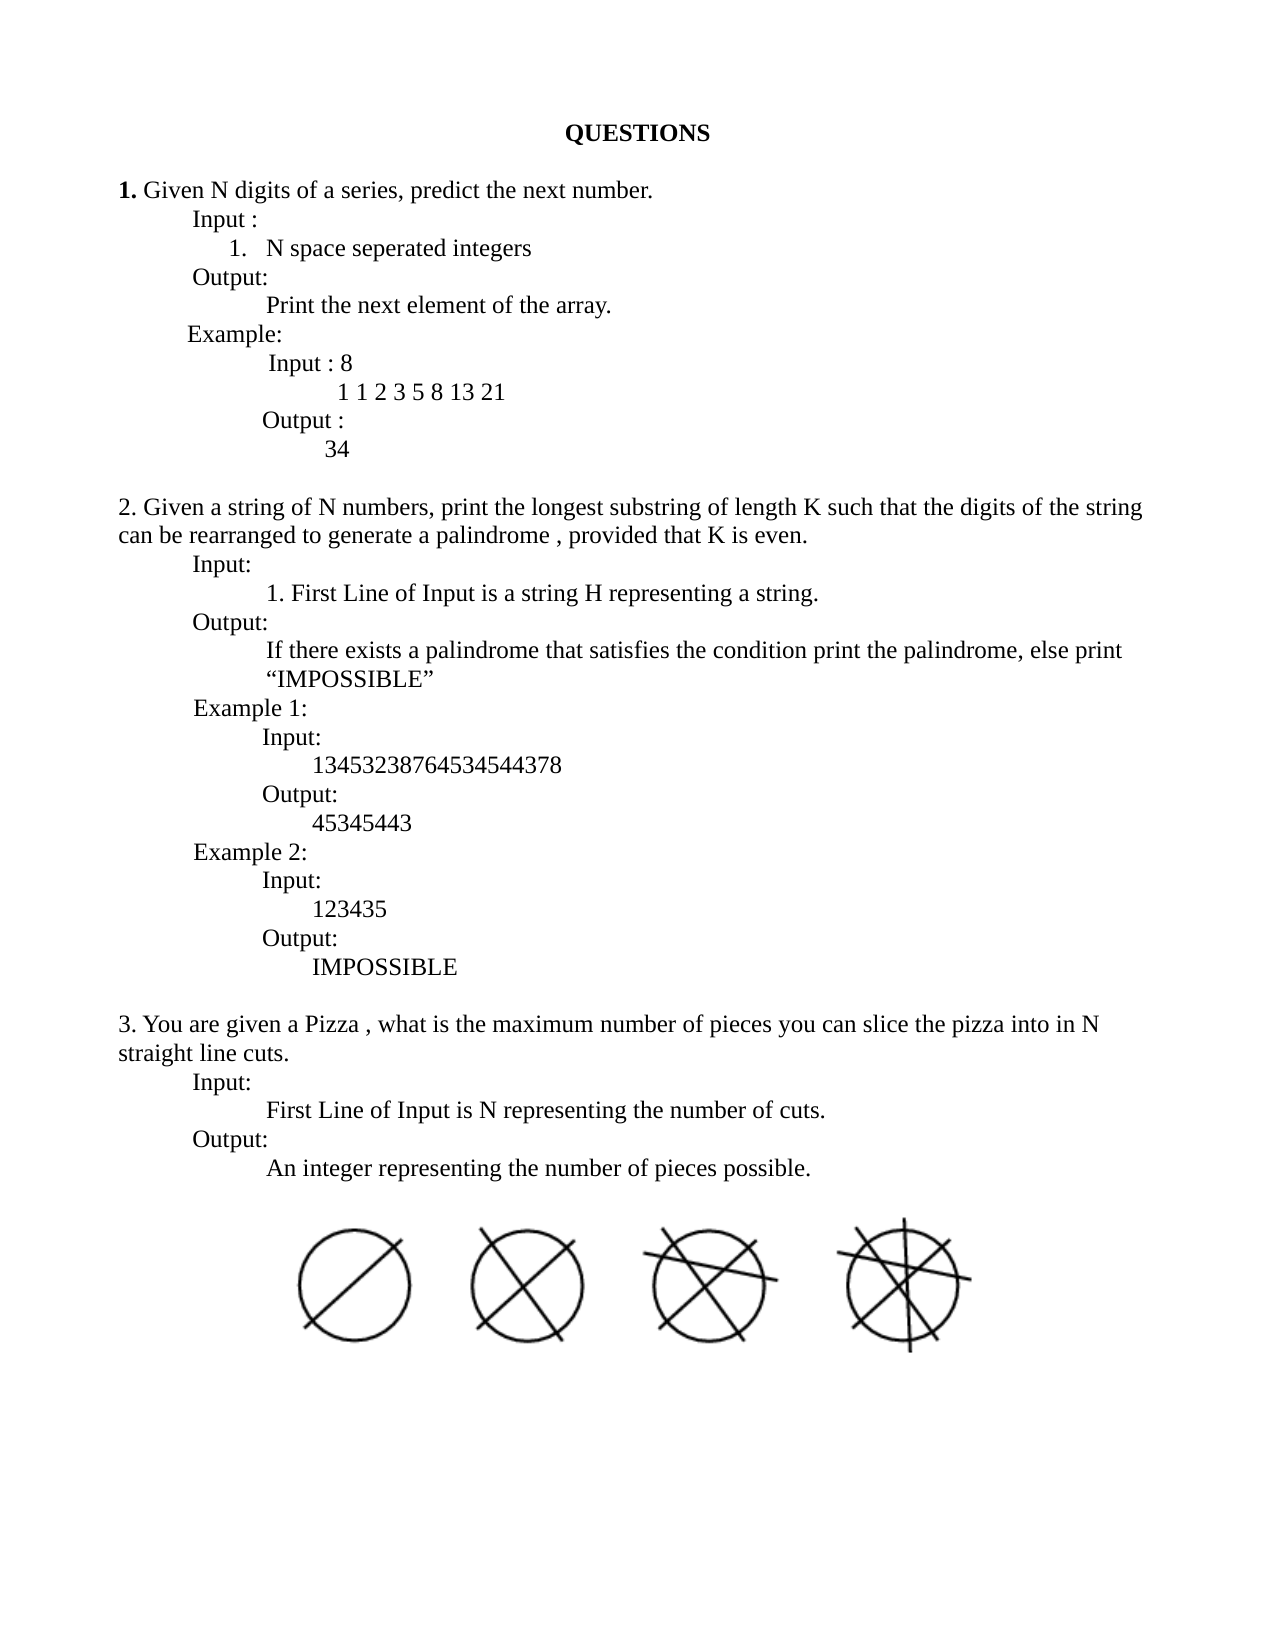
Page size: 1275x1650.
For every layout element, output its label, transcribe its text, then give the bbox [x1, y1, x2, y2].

text 123435 [118, 894, 1157, 923]
list Input : 8 [118, 348, 1157, 377]
list 1 1 2 3 5 8 13 21 [118, 377, 1157, 406]
picture [275, 1210, 1000, 1356]
text Example 2: [118, 837, 1157, 866]
text Input : [118, 204, 1157, 233]
list Output: [118, 262, 1157, 291]
text QUESTIONS [118, 118, 1157, 147]
text 34 [118, 434, 1157, 463]
text Output: [118, 779, 1157, 808]
text Output: [118, 1124, 1157, 1153]
text 1. Given N digits of a series, predict the next number. [118, 176, 1157, 204]
text 3. You are given a Pizza , what is the maximum number of pieces you can slice the pizza into in N straight line cuts. [118, 1009, 1157, 1067]
text If there exists a palindrome that satisfies the condition print the palindrome, else print “IMPOSSIBLE” [118, 636, 1157, 693]
text 2. Given a string of N numbers, print the longest substring of length K such that the digits of the string can be rearranged to generate a palindrome , provided that K is even. [118, 492, 1157, 549]
text Input: [118, 722, 1157, 751]
text Output: [118, 923, 1157, 952]
text Output: [118, 607, 1157, 636]
text 45345443 [118, 808, 1157, 837]
text Output : [118, 406, 1157, 434]
text Input: [118, 866, 1157, 894]
list Print the next element of the array. [266, 291, 1157, 319]
text IMPOSSIBLE [118, 952, 1157, 981]
text Example 1: [118, 693, 1157, 722]
text Input: [118, 1067, 1157, 1096]
text An integer representing the number of pieces possible. [118, 1153, 1157, 1182]
text 1. First Line of Input is a string H representing a string. [118, 578, 1157, 607]
text Input: [118, 549, 1157, 578]
text 13453238764534544378 [118, 751, 1157, 779]
text First Line of Input is N representing the number of cuts. [118, 1096, 1157, 1124]
list Example: [118, 319, 1157, 348]
list N space seperated integers [228, 233, 1157, 262]
